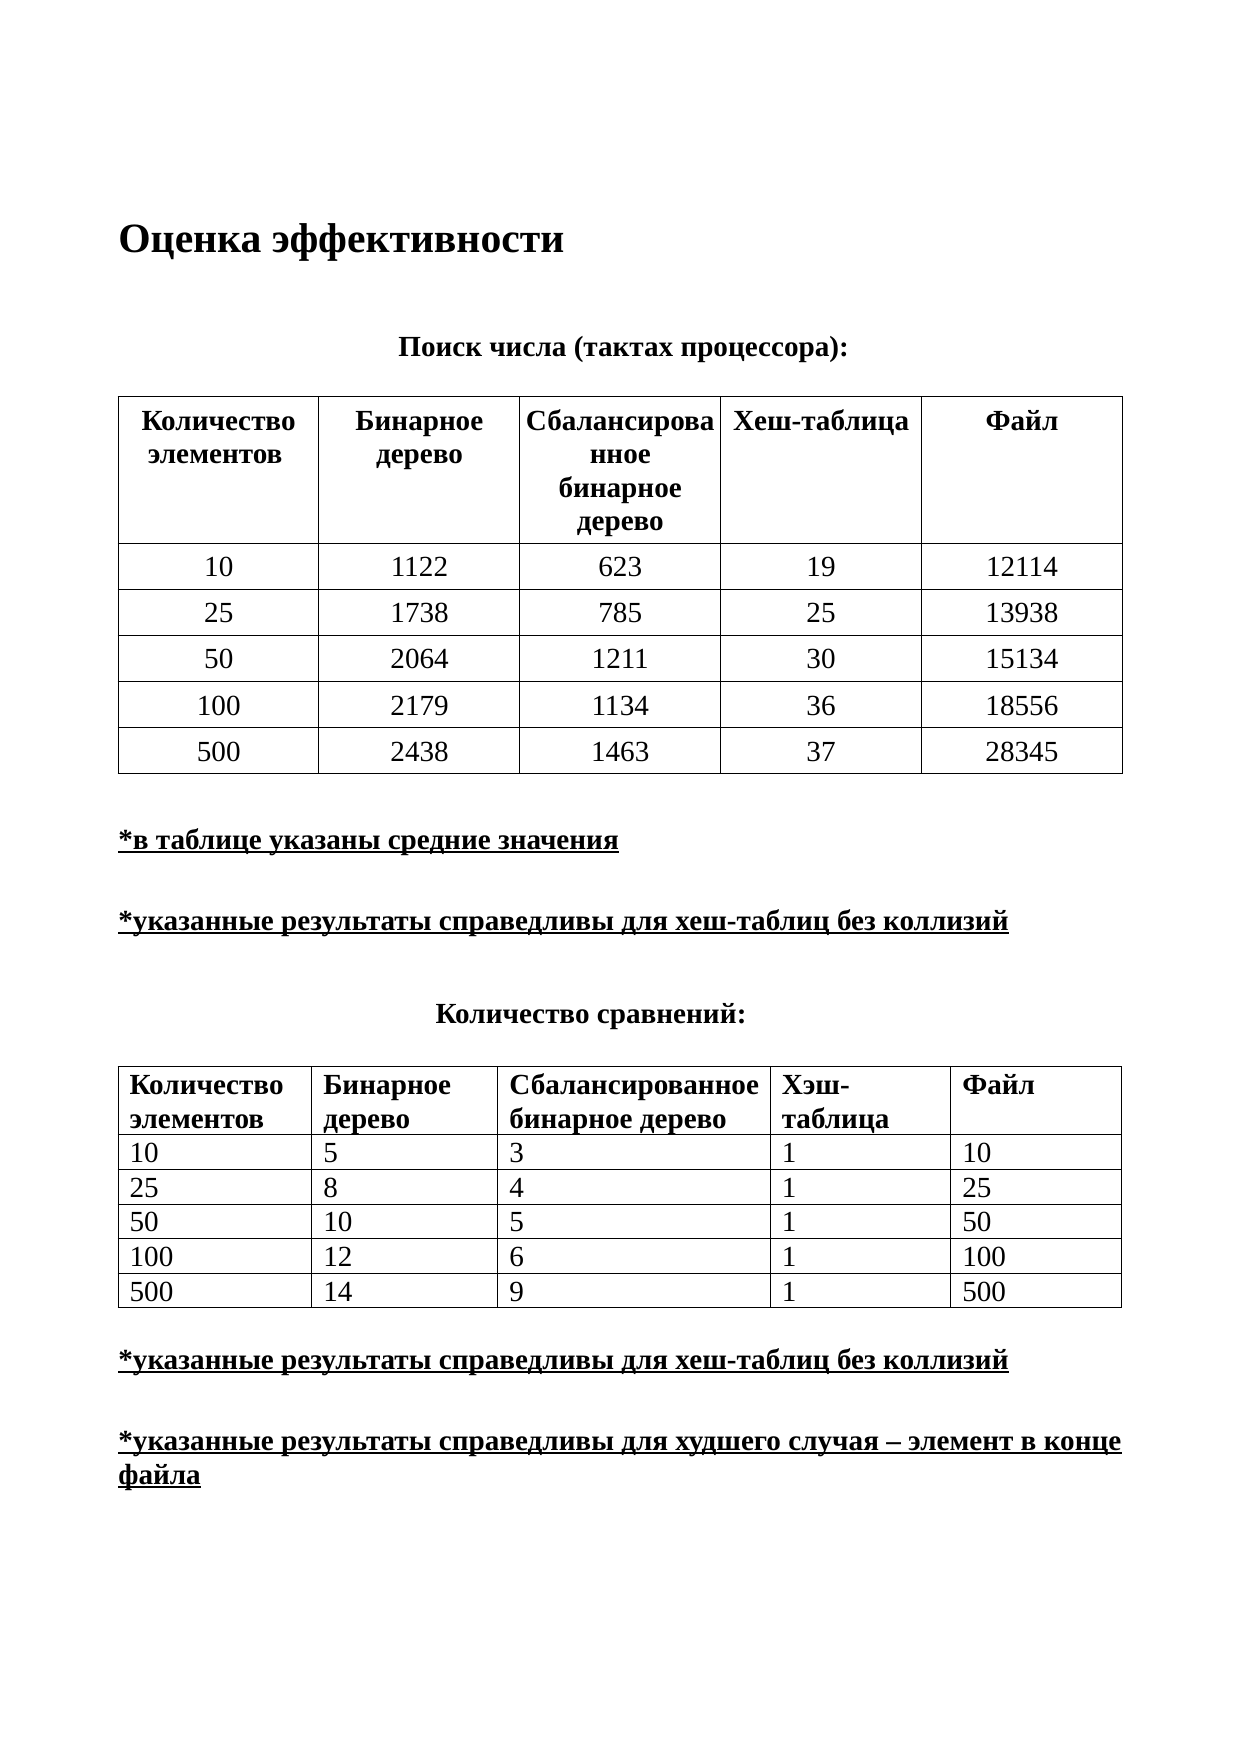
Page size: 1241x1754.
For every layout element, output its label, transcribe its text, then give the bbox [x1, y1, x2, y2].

table_cell 1 [771, 1135, 950, 1169]
table_cell 10 [951, 1135, 1121, 1169]
table_cell 37 [721, 728, 921, 773]
table_cell 100 [951, 1239, 1121, 1273]
table_cell 100 [119, 682, 318, 727]
table_cell 9 [498, 1274, 770, 1307]
table_header Хеш-таблица [721, 397, 921, 543]
table_cell 1134 [520, 682, 720, 727]
table_cell 12114 [922, 544, 1122, 589]
table_cell 1122 [319, 544, 519, 589]
text Поиск числа (тактах процессора): [118, 329, 1122, 362]
table_cell 50 [951, 1205, 1121, 1238]
table_header Файл [951, 1067, 1121, 1134]
table_header Хэш-таблица [771, 1067, 950, 1134]
table_header Бинарное дерево [319, 397, 519, 543]
table_cell 4 [498, 1170, 770, 1203]
table_cell 10 [119, 1135, 311, 1169]
table_cell 10 [312, 1205, 497, 1238]
table_cell 5 [312, 1135, 497, 1169]
table_cell 1211 [520, 636, 720, 681]
table_cell 30 [721, 636, 921, 681]
table_cell 18556 [922, 682, 1122, 727]
table_cell 2179 [319, 682, 519, 727]
table_cell 25 [721, 590, 921, 635]
table_cell 2064 [319, 636, 519, 681]
table_cell 1 [771, 1170, 950, 1203]
table_cell 50 [119, 1205, 311, 1238]
table_header Файл [922, 397, 1122, 543]
table_header Бинарное дерево [312, 1067, 497, 1134]
table_cell 500 [951, 1274, 1121, 1307]
table_cell 50 [119, 636, 318, 681]
table_cell 14 [312, 1274, 497, 1307]
table_cell 19 [721, 544, 921, 589]
table_cell 13938 [922, 590, 1122, 635]
table_cell 1 [771, 1205, 950, 1238]
table_cell 1 [771, 1274, 950, 1307]
table_cell 25 [951, 1170, 1121, 1203]
table_cell 1463 [520, 728, 720, 773]
text *в таблице указаны средние значения [118, 822, 1122, 855]
table_cell 1738 [319, 590, 519, 635]
text *указанные результаты справедливы для хеш-таблиц без коллизий [118, 1342, 1122, 1375]
table_cell 12 [312, 1239, 497, 1273]
text Оценка эффективности [118, 214, 1122, 262]
table_cell 10 [119, 544, 318, 589]
table_cell 2438 [319, 728, 519, 773]
table_cell 8 [312, 1170, 497, 1203]
text Количество сравнений: [118, 985, 1122, 1033]
table_cell 28345 [922, 728, 1122, 773]
table_cell 5 [498, 1205, 770, 1238]
table_cell 15134 [922, 636, 1122, 681]
table_header Количество элементов [119, 397, 318, 543]
table_cell 100 [119, 1239, 311, 1273]
table_cell 500 [119, 1274, 311, 1307]
table_cell 785 [520, 590, 720, 635]
table_cell 6 [498, 1239, 770, 1273]
table_cell 36 [721, 682, 921, 727]
text файла [118, 1454, 1122, 1490]
text *указанные результаты справедливы для хеш-таблиц без коллизий [118, 903, 1122, 937]
table_cell 3 [498, 1135, 770, 1169]
table_cell 25 [119, 1170, 311, 1203]
table_cell 623 [520, 544, 720, 589]
table_cell 1 [771, 1239, 950, 1273]
table_header Сбалансированное бинарное дерево [498, 1067, 770, 1134]
table_cell 25 [119, 590, 318, 635]
table_cell 500 [119, 728, 318, 773]
table_header Количество элементов [119, 1067, 311, 1134]
text *указанные результаты справедливы для худшего случая – элемент в конце [118, 1423, 1122, 1452]
table_header Сбалансированное бинарное дерево [520, 397, 720, 543]
